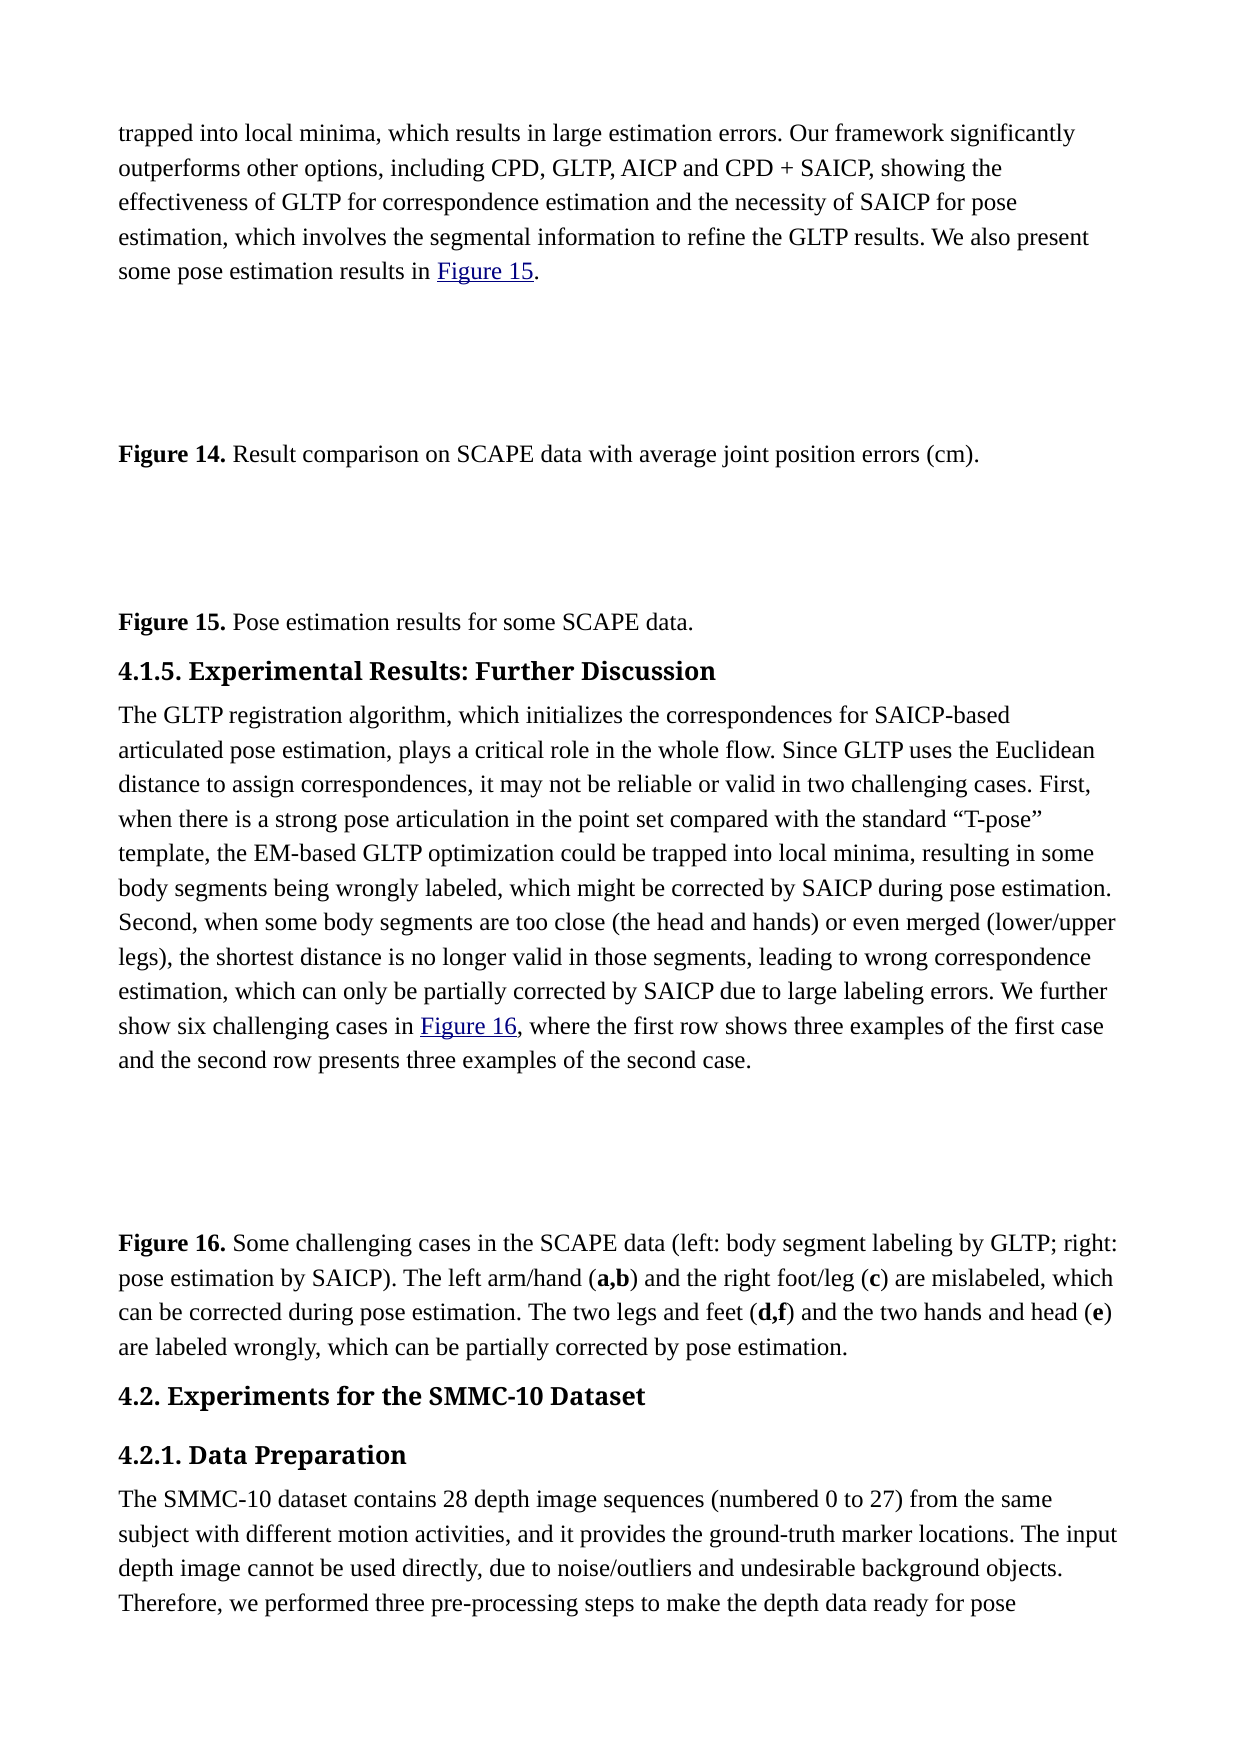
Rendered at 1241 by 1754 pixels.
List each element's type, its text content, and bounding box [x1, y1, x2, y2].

subtitle 4.2.1. Data Preparation [118, 1438, 1122, 1472]
text The GLTP registration algorithm, which initializes the correspondences for SAICP-based articulated pose estimation, plays a critical role in the whole flow. Since GLTP uses the Euclidean distance to assign correspondences, it may not be reliable or valid in two challenging cases. First, when there is a strong pose articulation in the point set compared with the standard “T-pose” template, the EM-based GLTP optimization could be trapped into local minima, resulting in some body segments being wrongly labeled, which might be corrected by SAICP during pose estimation. Second, when some body segments are too close (the head and hands) or even merged (lower/upper legs), the shortest distance is no longer valid in those segments, leading to wrong correspondence estimation, which can only be partially corrected by SAICP due to large labeling errors. We further show six challenging cases in Figure 16, where the first row shows three examples of the first case and the second row presents three examples of the second case. [118, 701, 1122, 1074]
text Figure 15. Pose estimation results for some SCAPE data. [118, 607, 1122, 636]
subtitle 4.2. Experiments for the SMMC-10 Dataset [118, 1379, 1122, 1413]
text The SMMC-10 dataset contains 28 depth image sequences (numbered 0 to 27) from the same subject with different motion activities, and it provides the ground-truth marker locations. The input depth image cannot be used directly, due to noise/outliers and undesirable background objects. Therefore, we performed three pre-processing steps to make the depth data ready for pose [118, 1484, 1122, 1616]
subtitle 4.1.5. Experimental Results: Further Discussion [118, 654, 1122, 688]
text trapped into local minima, which results in large estimation errors. Our framework significantly outperforms other options, including CPD, GLTP, AICP and CPD + SAICP, showing the effectiveness of GLTP for correspondence estimation and the necessity of SAICP for pose estimation, which involves the segmental information to refine the GLTP results. We also present some pose estimation results in Figure 15. [118, 118, 1122, 285]
text Figure 16. Some challenging cases in the SCAPE data (left: body segment labeling by GLTP; right: pose estimation by SAICP). The left arm/hand (a,b) and the right foot/leg (c) are mislabeled, which can be corrected during pose estimation. The two legs and feet (d,f) and the two hands and head (e) are labeled wrongly, which can be partially corrected by pose estimation. [118, 1228, 1122, 1360]
text Figure 14. Result comparison on SCAPE data with average joint position errors (cm). [118, 439, 1122, 468]
